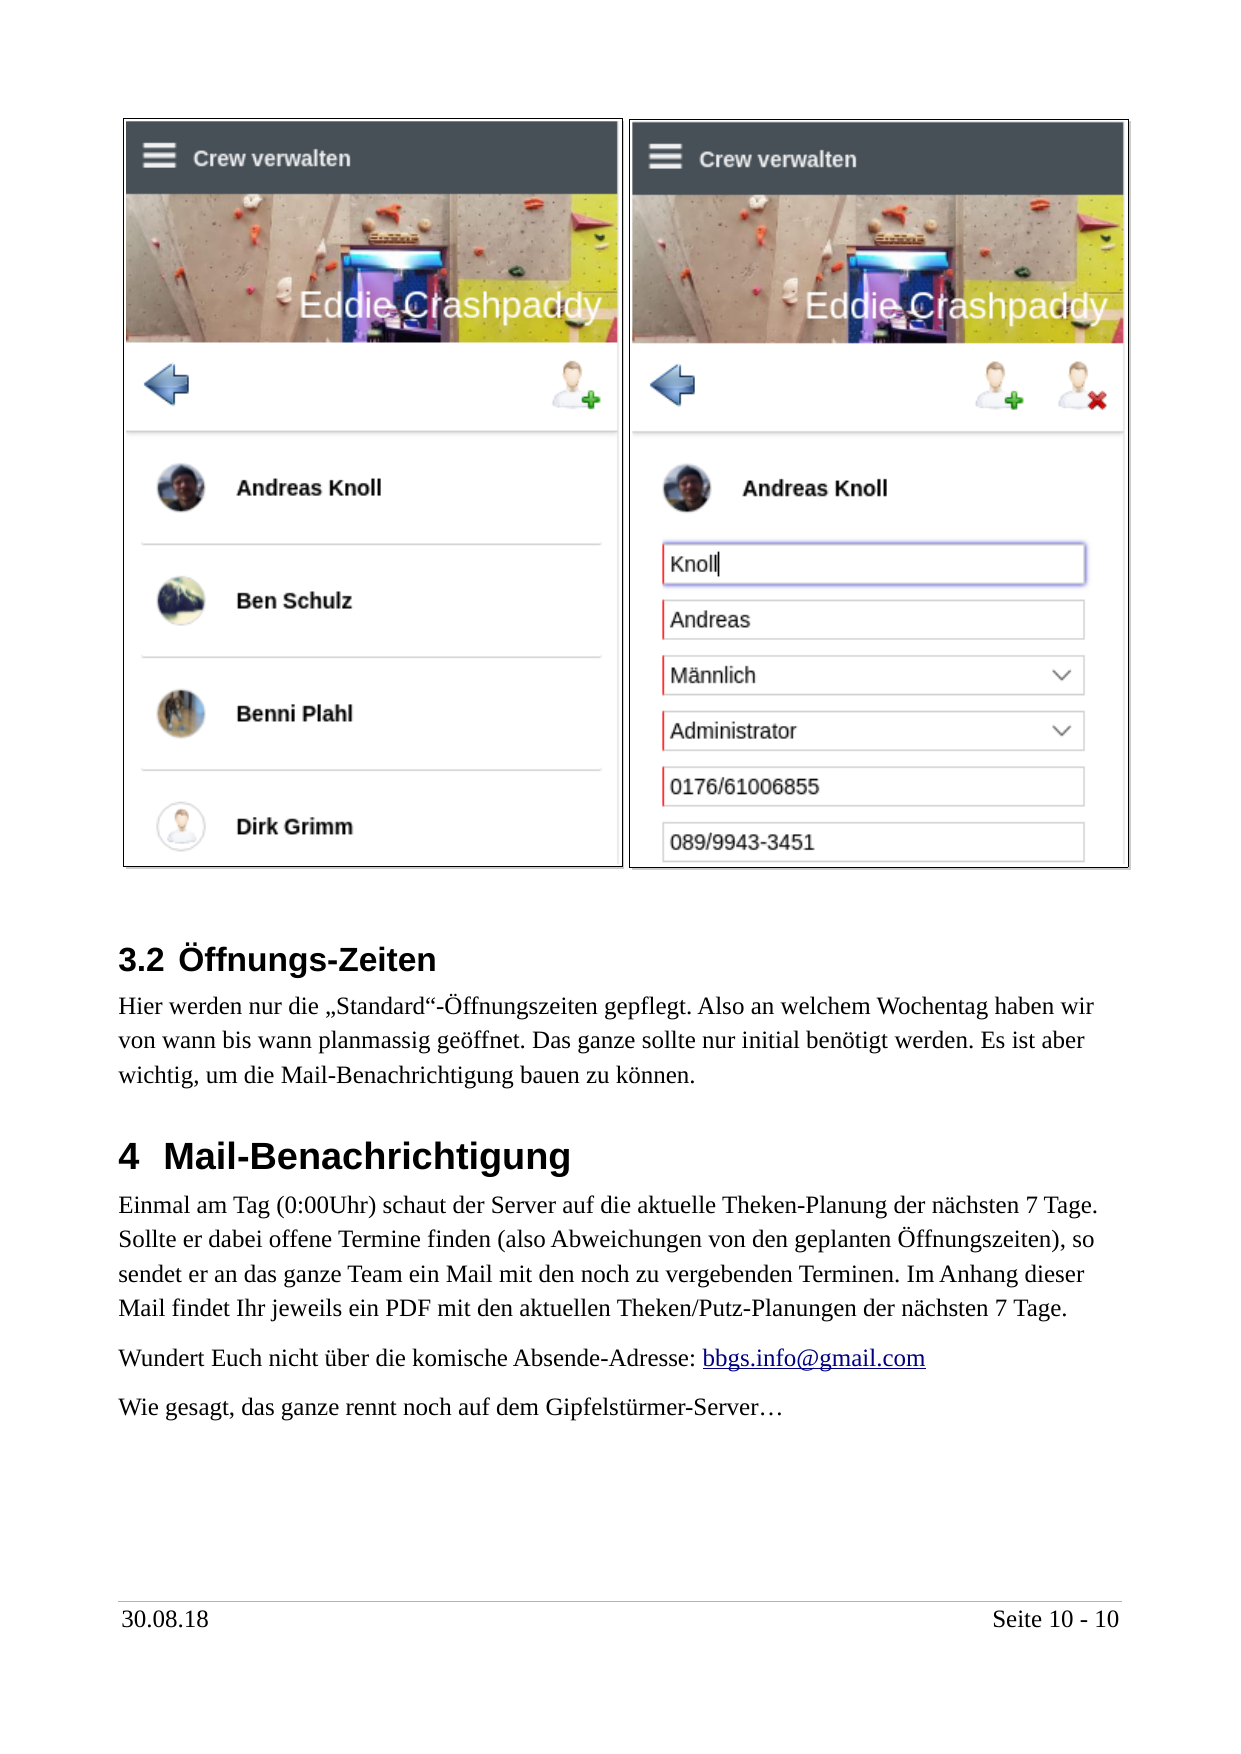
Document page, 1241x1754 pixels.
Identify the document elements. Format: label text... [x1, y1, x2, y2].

picture [632, 121, 1125, 864]
text Hier werden nur die „Standard“-Öffnungszeiten gepflegt. Also an welchem Wochentag haben wir von wann bis wann planmassig geöffnet. Das ganze sollte nur initial benötigt werden. Es ist aber wichtig, um die Mail-Benachrichtigung bauen zu können. [118, 991, 1122, 1089]
text Wie gesagt, das ganze rennt noch auf dem Gipfelstürmer-Server… [118, 1392, 1122, 1420]
subtitle Mail-Benachrichtigung [118, 1134, 1122, 1178]
text Einmal am Tag (0:00Uhr) schaut der Server auf die aktuelle Theken-Planung der nächsten 7 Tage. Sollte er dabei offene Termine finden (also Abweichungen von den geplanten Öffnungszeiten), so sendet er an das ganze Team ein Mail mit den noch zu vergebenden Terminen. Im Anhang dieser Mail findet Ihr jeweils ein PDF mit den aktuellen Theken/Putz-Planungen der nächsten 7 Tage. [118, 1190, 1122, 1322]
subtitle Öffnungs-Zeiten [118, 940, 1122, 978]
text Wundert Euch nicht über die komische Absende-Adresse: bbgs.info@gmail.com [118, 1343, 1122, 1371]
picture [126, 121, 619, 864]
